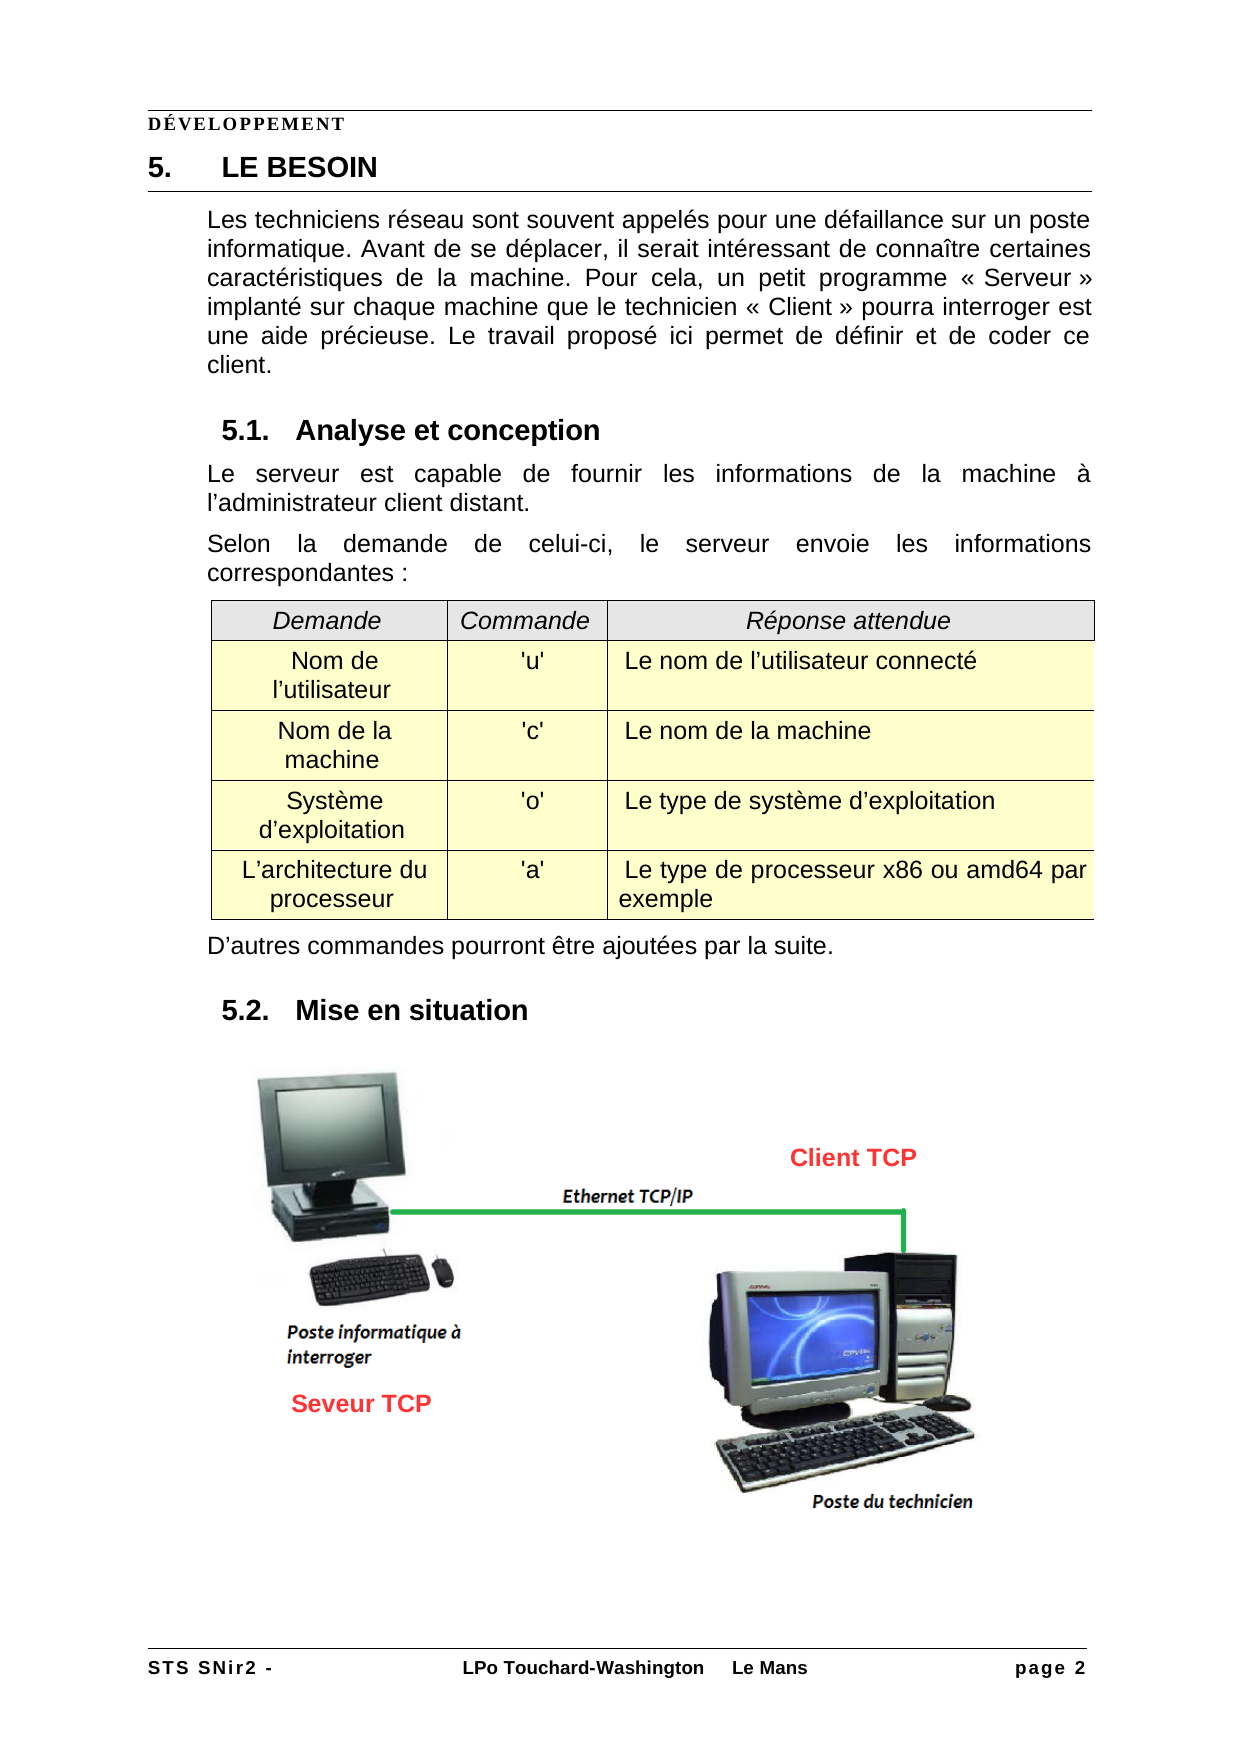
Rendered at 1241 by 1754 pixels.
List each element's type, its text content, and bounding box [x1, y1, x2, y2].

table_cell Le type de système d’exploitation [608, 781, 1094, 849]
text D’autres commandes pourront être ajoutées par la suite. [207, 931, 1092, 960]
table_cell Nom de la machine [212, 711, 447, 780]
text Le serveur est capable de fournir les informations de la machine à l’administrateur client distant. [207, 458, 1092, 517]
table_cell Le type de processeur x86 ou amd64 par exemple [608, 851, 1094, 919]
table_header Commande [448, 601, 607, 640]
subtitle Analyse et conception [221, 417, 1092, 446]
table_cell Système d’exploitation [212, 781, 447, 849]
table_cell 'u' [448, 641, 607, 710]
table_cell 'c' [448, 711, 607, 780]
table_cell Nom de l’utilisateur [212, 641, 447, 710]
table_header Demande [212, 601, 447, 640]
subtitle le besoin [148, 148, 1092, 191]
table_cell 'a' [448, 851, 607, 919]
table_cell Le nom de la machine [608, 711, 1094, 780]
table_header Réponse attendue [608, 601, 1094, 640]
table_cell 'o' [448, 781, 607, 849]
table_cell L’architecture du processeur [212, 851, 447, 919]
table_cell Le nom de l’utilisateur connecté [608, 641, 1094, 710]
text Selon la demande de celui-ci, le serveur envoie les informations correspondantes : [207, 529, 1092, 587]
subtitle Mise en situation [221, 997, 1092, 1027]
text Les techniciens réseau sont souvent appelés pour une défaillance sur un poste informatique. Avant de se déplacer, il serait intéressant de connaître certaines caractéristiques de la machine. Pour cela, un petit programme « Serveur » implanté sur chaque machine que le technicien « Client » pourra interroger est une aide précieuse. Le travail proposé ici permet de définir et de coder ce client. [207, 205, 1092, 379]
